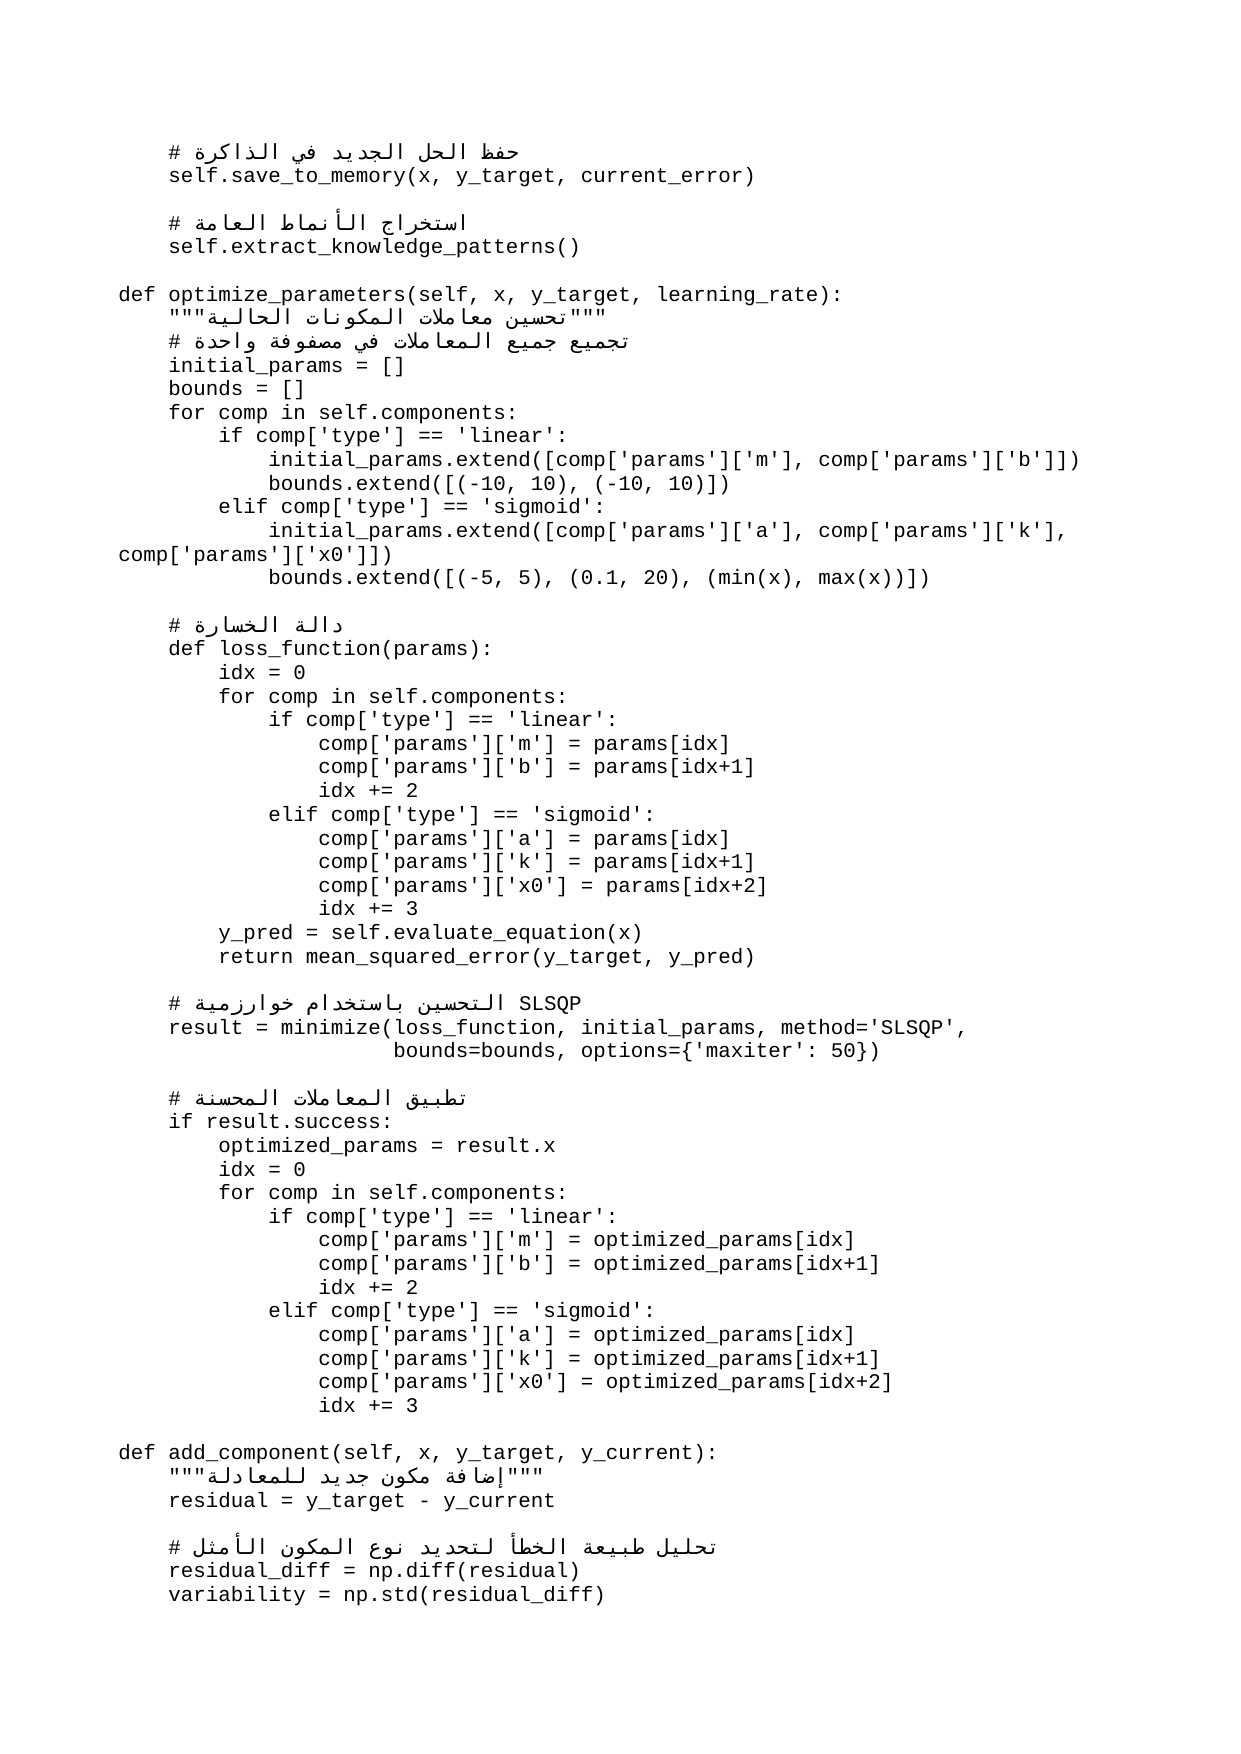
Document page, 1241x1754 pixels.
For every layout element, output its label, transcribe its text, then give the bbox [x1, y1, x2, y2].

text if comp['type'] == 'linear': [118, 426, 1122, 449]
text # تطبيق المعاملات المحسنة [118, 1088, 1122, 1111]
text elif comp['type'] == 'sigmoid': [118, 496, 1122, 520]
text for comp in self.components: [118, 1182, 1122, 1206]
text elif comp['type'] == 'sigmoid': [118, 804, 1122, 827]
text """تحسين معاملات المكونات الحالية""" [118, 307, 1122, 331]
text bounds.extend([(-10, 10), (-10, 10)]) [118, 473, 1122, 496]
text idx += 3 [118, 1395, 1122, 1419]
text optimized_params = result.x [118, 1135, 1122, 1158]
text comp['params']['m'] = params[idx] [118, 733, 1122, 757]
text # دالة الخسارة [118, 615, 1122, 638]
text comp['params']['b'] = params[idx+1] [118, 757, 1122, 780]
text def add_component(self, x, y_target, y_current): [118, 1442, 1122, 1466]
text def optimize_parameters(self, x, y_target, learning_rate): [118, 284, 1122, 307]
text comp['params']['a'] = optimized_params[idx] [118, 1324, 1122, 1348]
text idx = 0 [118, 662, 1122, 686]
text initial_params = [] [118, 354, 1122, 378]
text for comp in self.components: [118, 402, 1122, 426]
text # تجميع جميع المعاملات في مصفوفة واحدة [118, 331, 1122, 354]
text variability = np.std(residual_diff) [118, 1584, 1122, 1608]
text comp['params']['a'] = params[idx] [118, 827, 1122, 851]
text idx += 2 [118, 780, 1122, 804]
text comp['params']['b'] = optimized_params[idx+1] [118, 1253, 1122, 1277]
text result = minimize(loss_function, initial_params, method='SLSQP', [118, 1017, 1122, 1040]
text comp['params']['k'] = optimized_params[idx+1] [118, 1348, 1122, 1371]
text # التحسين باستخدام خوارزمية SLSQP [118, 993, 1122, 1017]
text if comp['type'] == 'linear': [118, 709, 1122, 733]
text initial_params.extend([comp['params']['a'], comp['params']['k'], comp['params']['x0']]) [118, 520, 1122, 567]
text """إضافة مكون جديد للمعادلة""" [118, 1466, 1122, 1489]
text # حفظ الحل الجديد في الذاكرة [118, 142, 1122, 165]
text if comp['type'] == 'linear': [118, 1206, 1122, 1229]
text residual = y_target - y_current [118, 1489, 1122, 1513]
text def loss_function(params): [118, 638, 1122, 662]
text elif comp['type'] == 'sigmoid': [118, 1300, 1122, 1324]
text for comp in self.components: [118, 686, 1122, 709]
text # تحليل طبيعة الخطأ لتحديد نوع المكون الأمثل [118, 1537, 1122, 1561]
text self.extract_knowledge_patterns() [118, 236, 1122, 260]
text y_pred = self.evaluate_equation(x) [118, 922, 1122, 946]
text comp['params']['m'] = optimized_params[idx] [118, 1229, 1122, 1253]
text comp['params']['x0'] = optimized_params[idx+2] [118, 1371, 1122, 1395]
text idx += 3 [118, 898, 1122, 922]
text if result.success: [118, 1111, 1122, 1135]
text bounds = [] [118, 378, 1122, 402]
text # استخراج الأنماط العامة [118, 213, 1122, 236]
text initial_params.extend([comp['params']['m'], comp['params']['b']]) [118, 449, 1122, 473]
text residual_diff = np.diff(residual) [118, 1561, 1122, 1584]
text self.save_to_memory(x, y_target, current_error) [118, 165, 1122, 189]
text idx = 0 [118, 1158, 1122, 1182]
text comp['params']['k'] = params[idx+1] [118, 851, 1122, 875]
text bounds.extend([(-5, 5), (0.1, 20), (min(x), max(x))]) [118, 567, 1122, 591]
text idx += 2 [118, 1277, 1122, 1300]
text return mean_squared_error(y_target, y_pred) [118, 946, 1122, 969]
text comp['params']['x0'] = params[idx+2] [118, 875, 1122, 898]
text bounds=bounds, options={'maxiter': 50}) [118, 1040, 1122, 1064]
